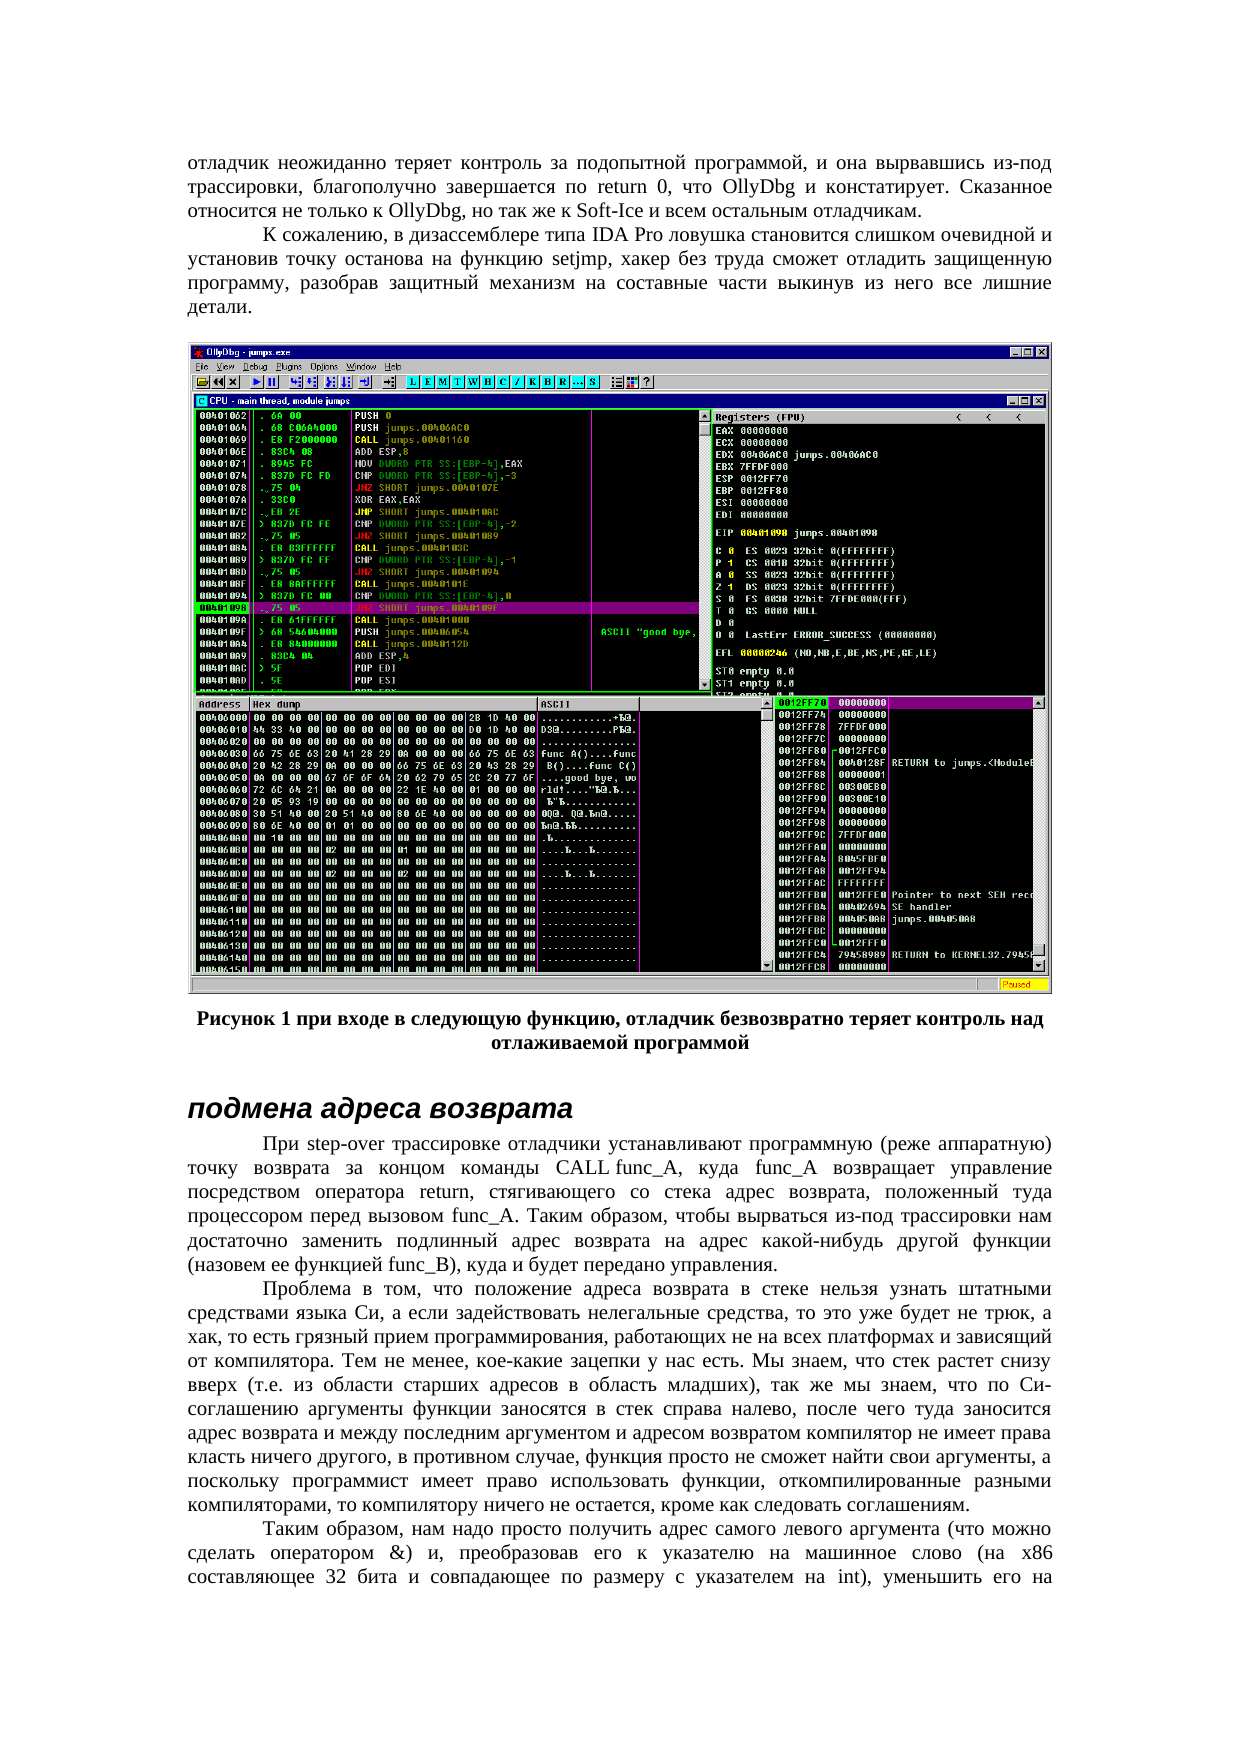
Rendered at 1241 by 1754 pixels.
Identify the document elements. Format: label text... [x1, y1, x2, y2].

subtitle подмена адреса возврата [187, 1091, 1053, 1125]
text Таким образом, нам надо просто получить адрес самого левого аргумента (что можно сделать оператором &) и, преобразовав его к указателю на машинное слово (на x86 составляющее 32 бита и совпадающее по размеру с указателем на int), уменьшить его на [187, 1516, 1053, 1588]
text отладчик неожиданно теряет контроль за подопытной программой, и она вырвавшись из-под трассировки, благополучно завершается по return 0, что OllyDbg и констатирует. Сказанное относится не только к OllyDbg, но так же к Soft-Ice и всем остальным отладчикам. [187, 150, 1053, 222]
text К сожалению, в дизассемблере типа IDA Pro ловушка становится слишком очевидной и установив точку останова на функцию setjmp, хакер без труда сможет отладить защищенную программу, разобрав защитный механизм на составные части выкинув из него все лишние детали. [187, 222, 1053, 318]
text Рисунок 1 при входе в следующую функцию, отладчик безвозвратно теряет контроль над отлаживаемой программой [187, 1006, 1053, 1054]
text При step-over трассировке отладчики устанавливают программную (реже аппаратную) точку возврата за концом команды CALL func_A, куда func_A возвращает управление посредством оператора return, стягивающего со стека адрес возврата, положенный туда процессором перед вызовом func_A. Таким образом, чтобы вырваться из-под трассировки нам достаточно заменить подлинный адрес возврата на адрес какой-нибудь другой функции (назовем ее функцией func_B), куда и будет передано управления. [187, 1131, 1053, 1276]
text Проблема в том, что положение адреса возврата в стеке нельзя узнать штатными средствами языка Си, а если задействовать нелегальные средства, то это уже будет не трюк, а хак, то есть грязный прием программирования, работающих не на всех платформах и зависящий от компилятора. Тем не менее, кое-какие зацепки у нас есть. Мы знаем, что стек растет снизу вверх (т.е. из области старших адресов в область младших), так же мы знаем, что по Си-соглашению аргументы функции заносятся в стек справа налево, после чего туда заносится адрес возврата и между последним аргументом и адресом возвратом компилятор не имеет права класть ничего другого, в противном случае, функция просто не сможет найти свои аргументы, а поскольку программист имеет право использовать функции, откомпилированные разными компиляторами, то компилятору ничего не остается, кроме как следовать соглашениям. [187, 1276, 1053, 1516]
picture [188, 342, 1052, 994]
